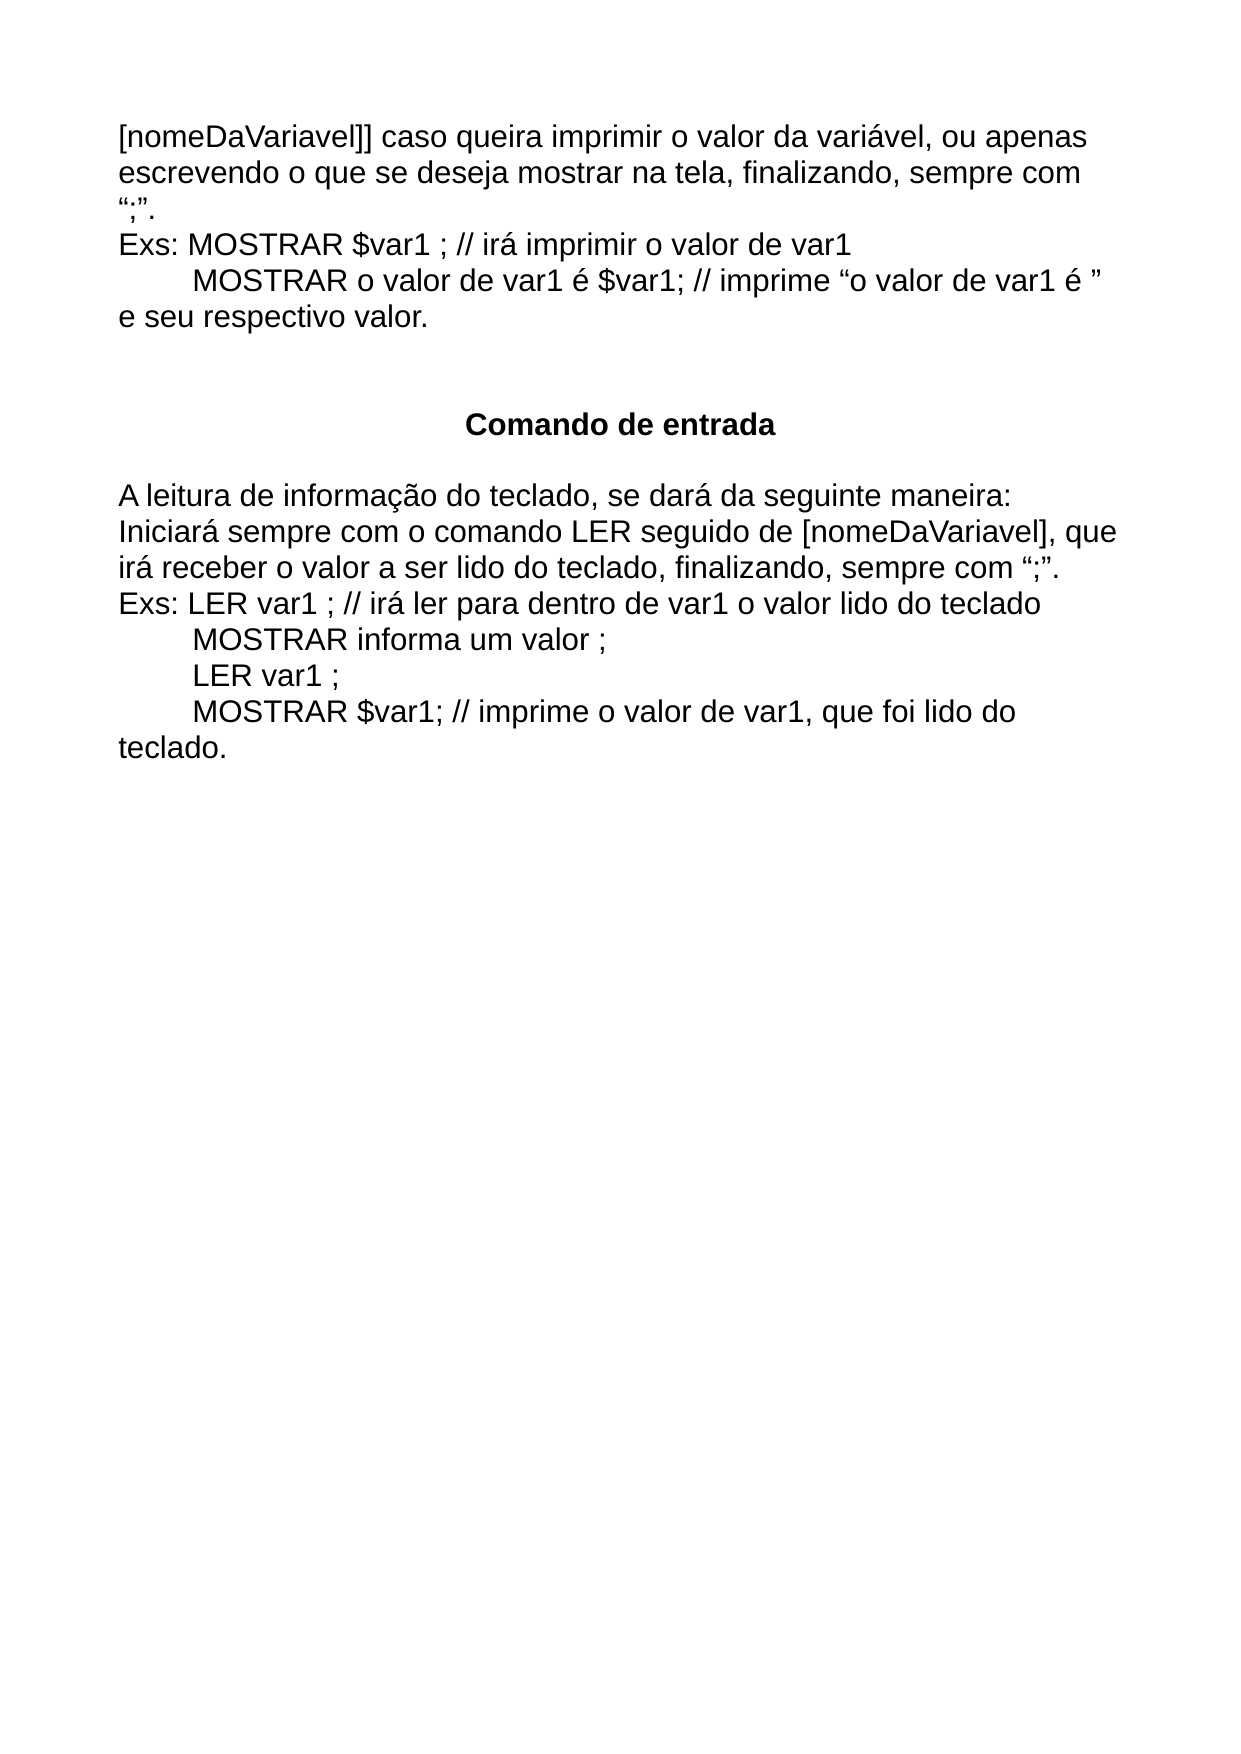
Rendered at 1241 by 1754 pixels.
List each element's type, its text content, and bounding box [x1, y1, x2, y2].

text Iniciará sempre com o comando LER seguido de [nomeDaVariavel], que irá receber o valor a ser lido do teclado, finalizando, sempre com “;”. [118, 513, 1122, 585]
text A leitura de informação do teclado, se dará da seguinte maneira: [118, 477, 1122, 513]
text MOSTRAR $var1; // imprime o valor de var1, que foi lido do teclado. [118, 693, 1122, 765]
text MOSTRAR informa um valor ; [118, 621, 1122, 657]
text LER var1 ; [118, 657, 1122, 693]
text [nomeDaVariavel]] caso queira imprimir o valor da variável, ou apenas escrevendo o que se deseja mostrar na tela, finalizando, sempre com “;”. [118, 118, 1122, 226]
text Comando de entrada [118, 406, 1122, 442]
text Exs: LER var1 ; // irá ler para dentro de var1 o valor lido do teclado [118, 585, 1122, 621]
text Exs: MOSTRAR $var1 ; // irá imprimir o valor de var1 [118, 226, 1122, 262]
text MOSTRAR o valor de var1 é $var1; // imprime “o valor de var1 é ” e seu respectivo valor. [118, 262, 1122, 334]
